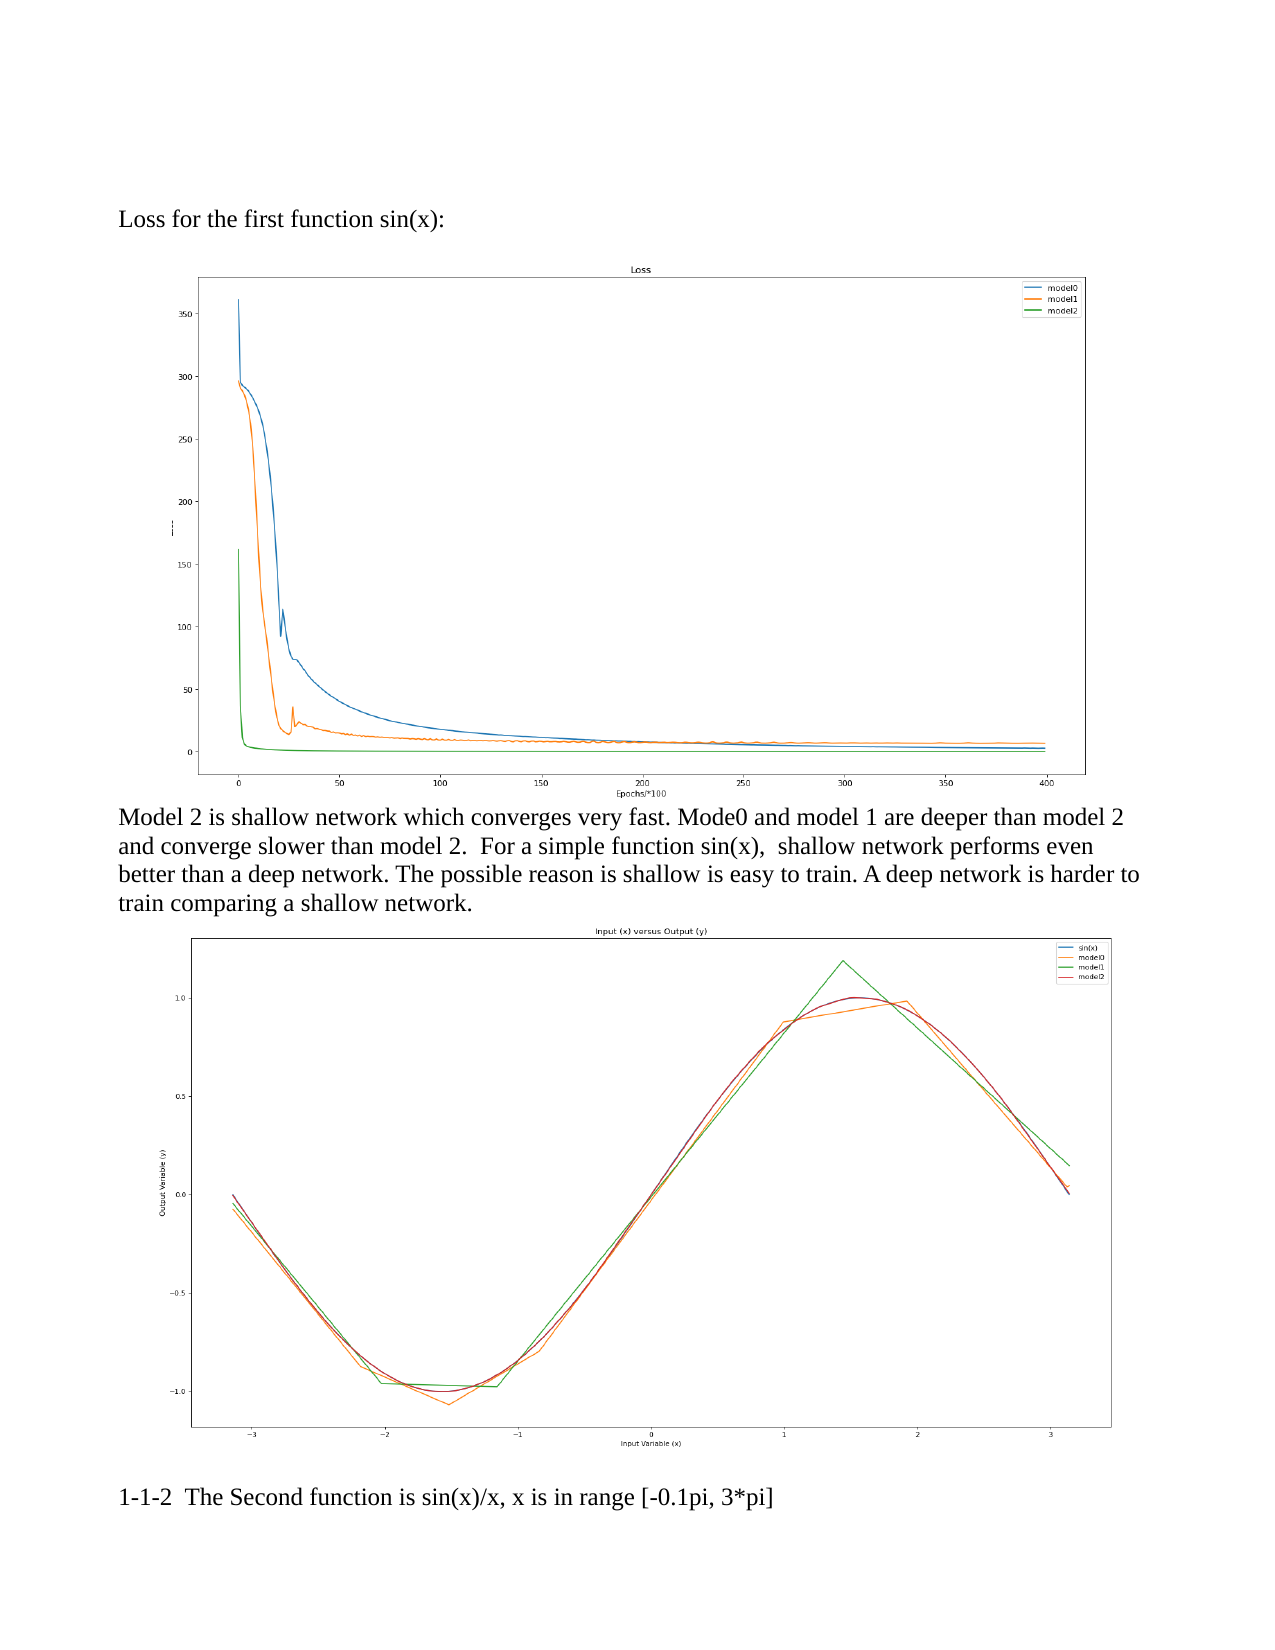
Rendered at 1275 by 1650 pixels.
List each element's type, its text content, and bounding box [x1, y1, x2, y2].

text 1-1-2 The Second function is sin(x)/x, x is in range [-0.1pi, 3*pi] [118, 1482, 1157, 1511]
text Loss for the first function sin(x): [118, 204, 1157, 233]
picture [172, 261, 1103, 802]
text Model 2 is shallow network which converges very fast. Mode0 and model 1 are deeper than model 2 and converge slower than model 2. For a simple function sin(x), shallow network performs even better than a deep network. The possible reason is shallow is easy to train. A deep network is harder to train comparing a shallow network. [118, 291, 1157, 917]
picture [140, 917, 1135, 1454]
